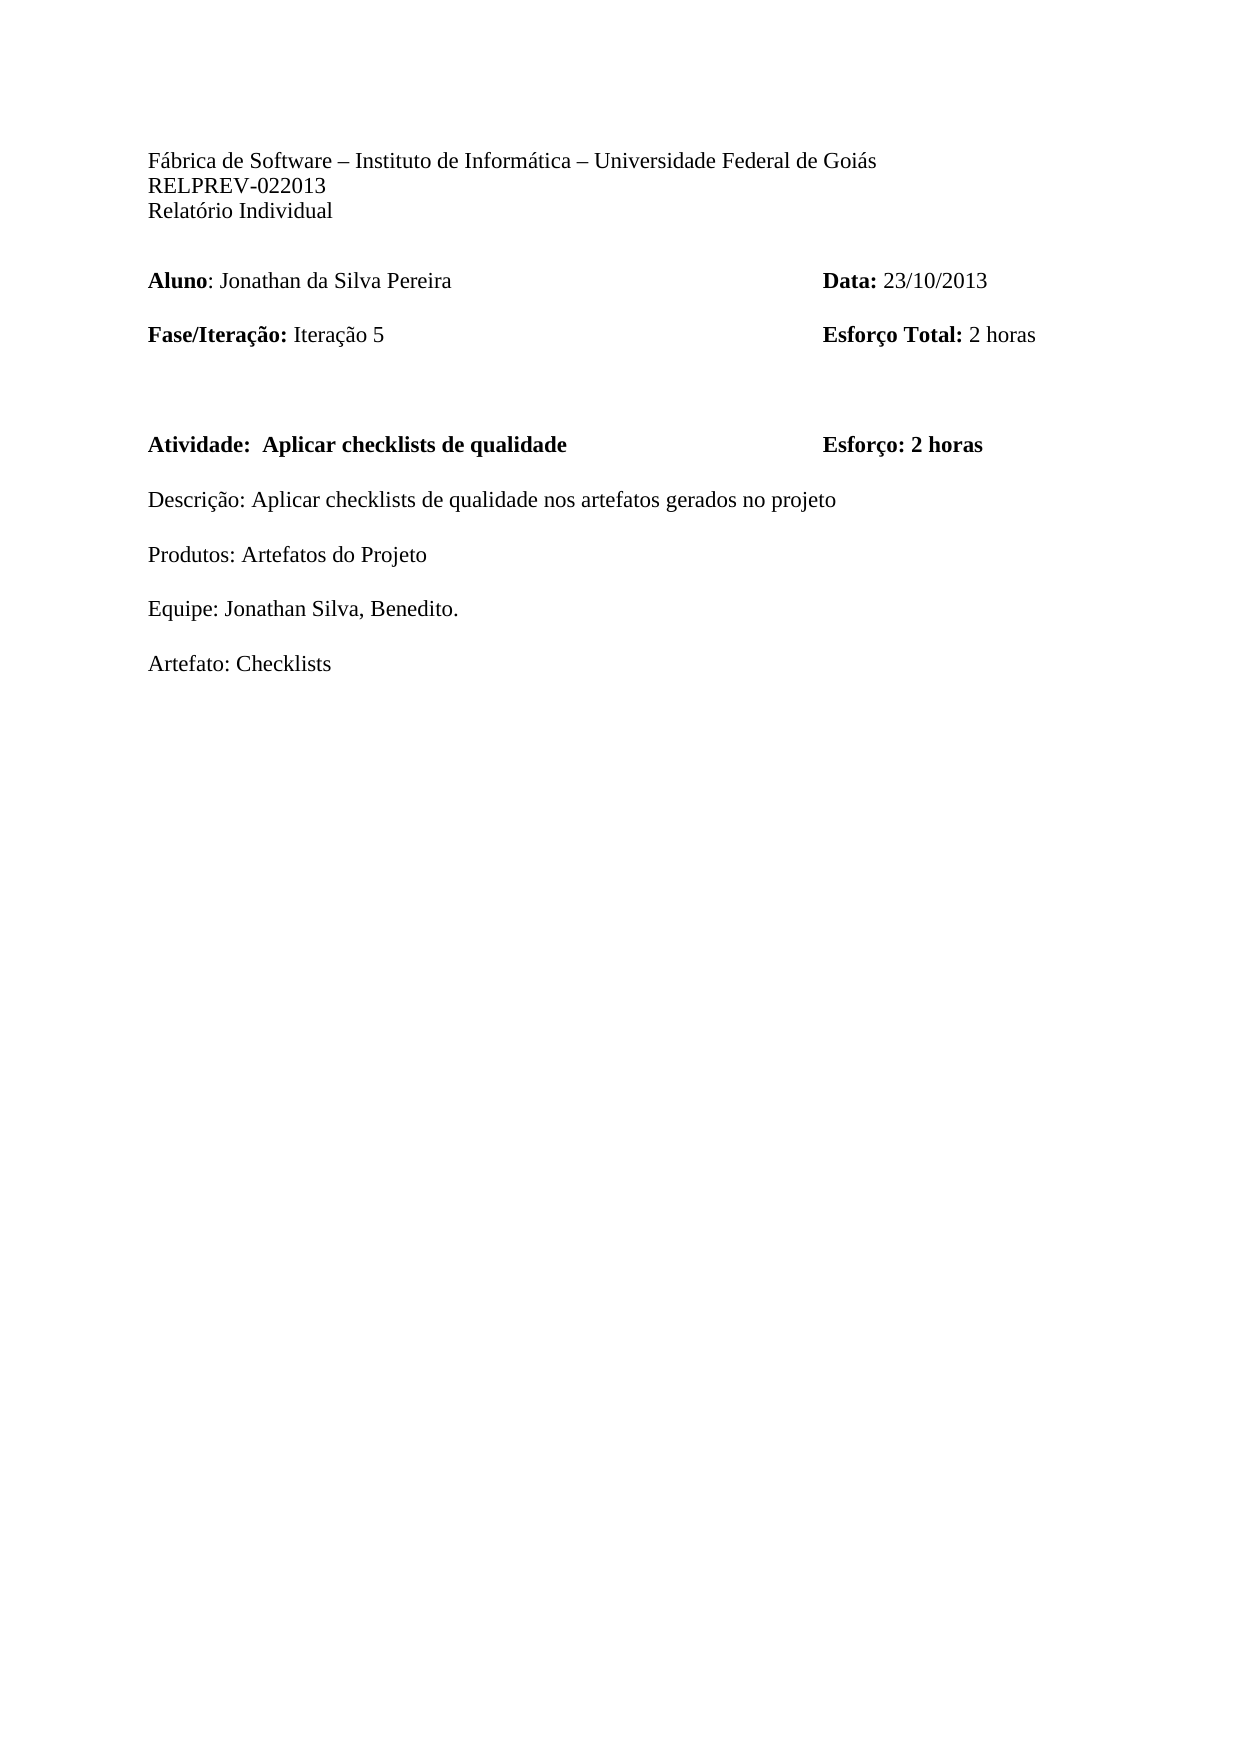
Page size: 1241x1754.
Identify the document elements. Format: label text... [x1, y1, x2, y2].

text Equipe: Jonathan Silva, Benedito. [148, 596, 1093, 622]
text Fase/Iteração: Iteração 5 Esforço Total: 2 horas [148, 322, 1093, 348]
text Artefato: Checklists [148, 651, 1093, 677]
text Aluno: Jonathan da Silva Pereira Data: 23/10/2013 [148, 268, 1093, 293]
text Atividade: Aplicar checklists de qualidade Esforço: 2 horas [148, 432, 1093, 457]
text Descrição: Aplicar checklists de qualidade nos artefatos gerados no projeto [148, 487, 1093, 512]
text Produtos: Artefatos do Projeto [148, 542, 1093, 567]
